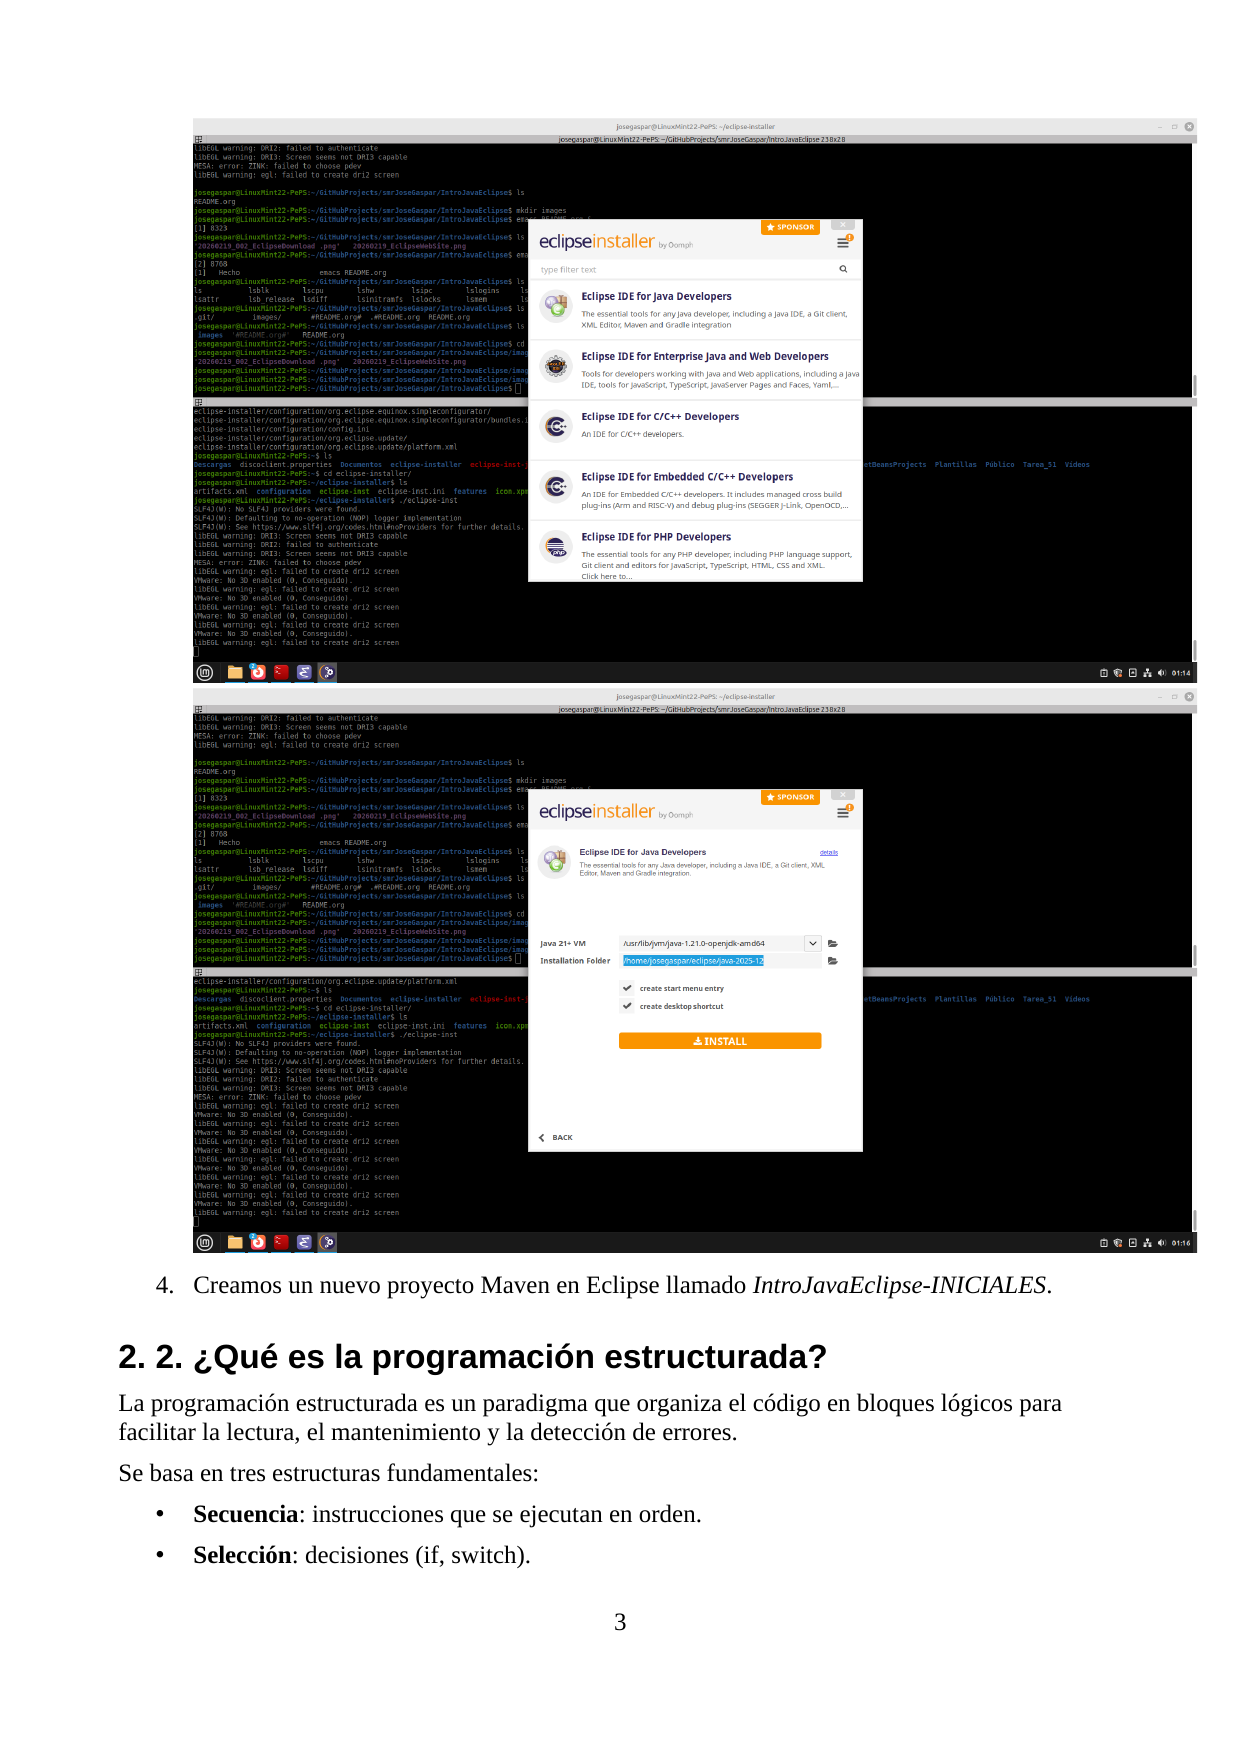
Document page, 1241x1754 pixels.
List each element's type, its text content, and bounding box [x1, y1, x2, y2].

text Se basa en tres estructuras fundamentales: [118, 1458, 1122, 1487]
list [156, 118, 1122, 1258]
list Secuencia: instrucciones que se ejecutan en orden. [156, 1499, 1122, 1528]
list Creamos un nuevo proyecto Maven en Eclipse llamado IntroJavaEclipse-INICIALES. [156, 1271, 1122, 1299]
subtitle 2. ¿Qué es la programación estructurada? [118, 1337, 1122, 1376]
list Selección: decisiones (if, switch). [156, 1541, 1122, 1569]
text La programación estructurada es un paradigma que organiza el código en bloques lógicos para facilitar la lectura, el mantenimiento y la detección de errores. [118, 1388, 1122, 1446]
